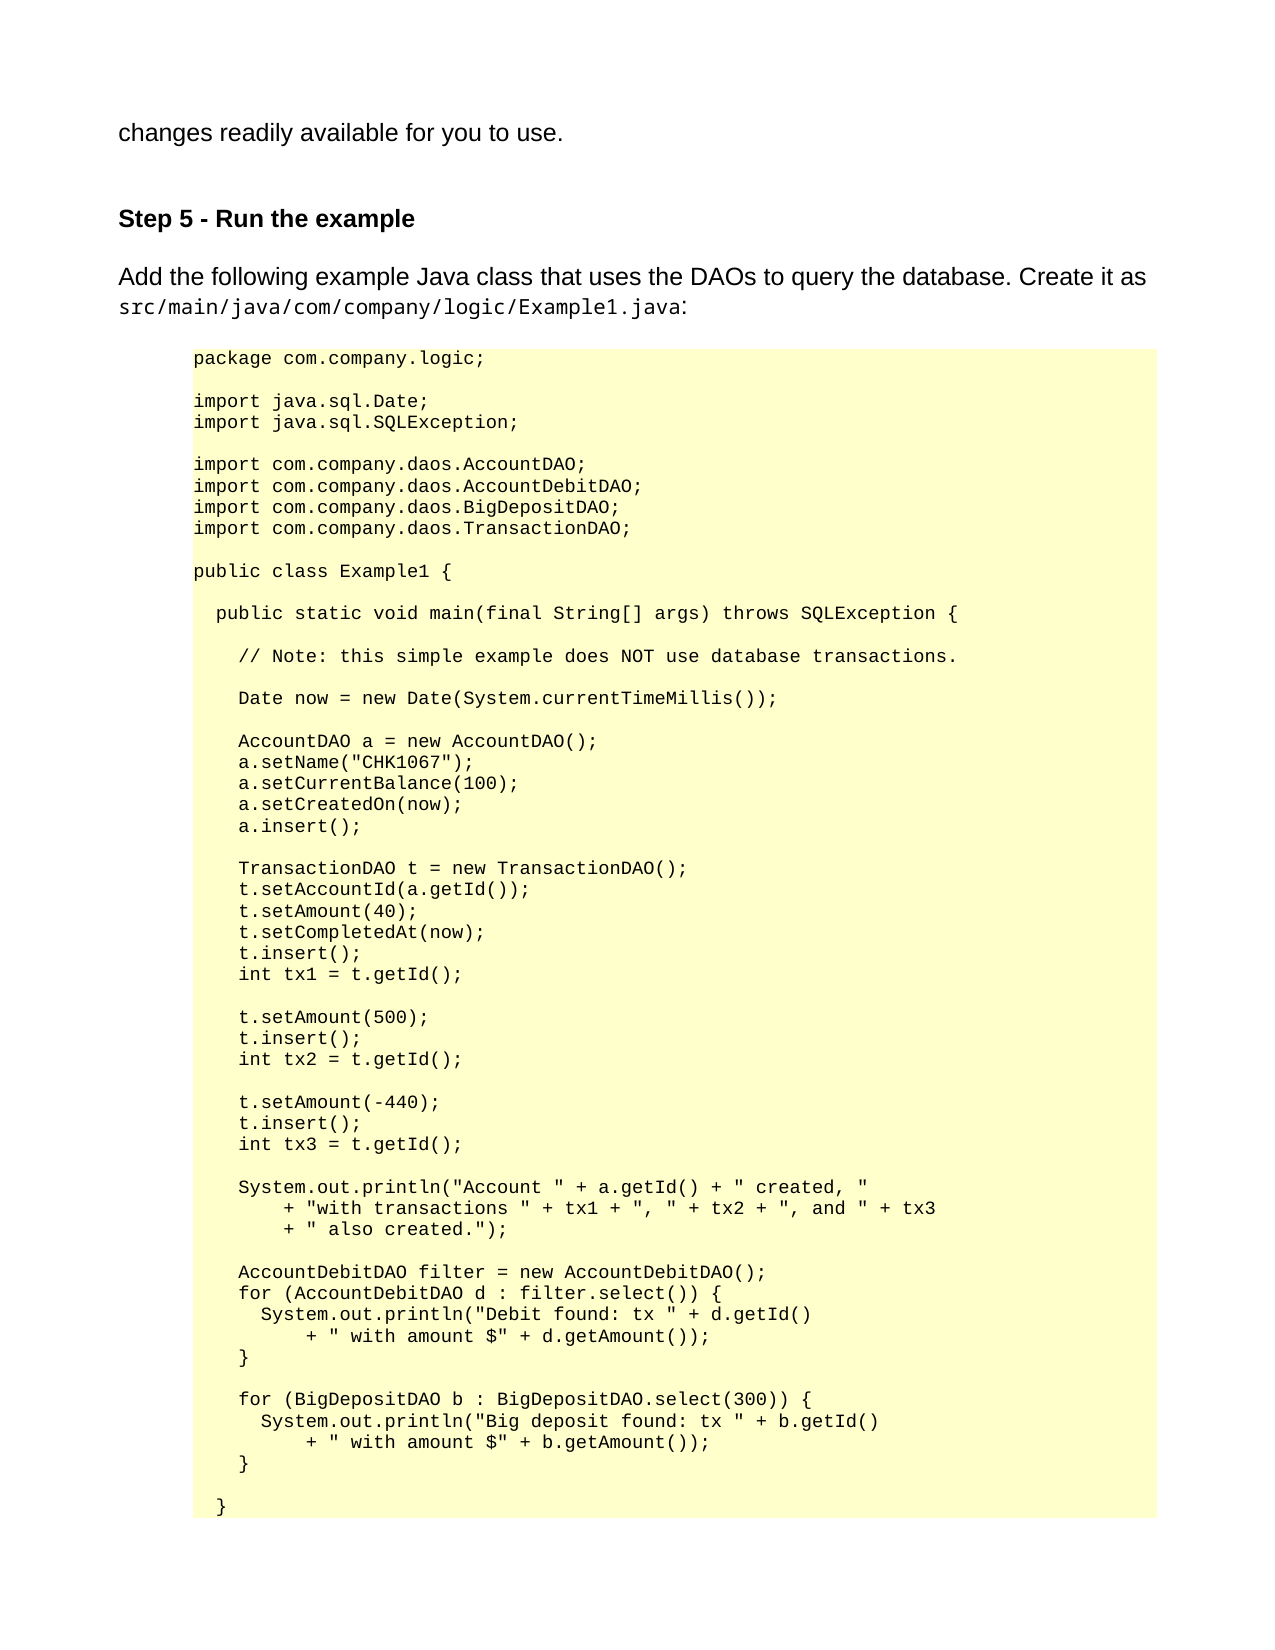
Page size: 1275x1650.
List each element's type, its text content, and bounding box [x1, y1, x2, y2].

text t.insert(); [193, 1029, 1157, 1050]
text + " also created."); [193, 1220, 1157, 1241]
text a.setCreatedOn(now); [193, 795, 1157, 816]
text } [193, 1454, 1157, 1475]
text // Note: this simple example does NOT use database transactions. [193, 646, 1157, 668]
text TransactionDAO t = new TransactionDAO(); [193, 859, 1157, 880]
text public static void main(final String[] args) throws SQLException { [193, 604, 1157, 625]
text } [193, 1348, 1157, 1369]
text Step 5 - Run the example [118, 204, 1157, 233]
text changes readily available for you to use. [118, 118, 1157, 147]
text AccountDAO a = new AccountDAO(); [193, 731, 1157, 753]
text System.out.println("Debit found: tx " + d.getId() [193, 1305, 1157, 1326]
text import com.company.daos.AccountDAO; [193, 455, 1157, 476]
text for (AccountDebitDAO d : filter.select()) { [193, 1284, 1157, 1305]
text package com.company.logic; [193, 349, 1157, 370]
text int tx2 = t.getId(); [193, 1050, 1157, 1071]
text import com.company.daos.BigDepositDAO; [193, 498, 1157, 519]
text a.setName("CHK1067"); [193, 753, 1157, 774]
text a.setCurrentBalance(100); [193, 774, 1157, 795]
text t.insert(); [193, 1114, 1157, 1135]
text t.setAmount(500); [193, 1008, 1157, 1029]
text t.setAmount(-440); [193, 1093, 1157, 1114]
text Date now = new Date(System.currentTimeMillis()); [193, 689, 1157, 710]
text + " with amount $" + d.getAmount()); [193, 1326, 1157, 1348]
text t.setCompletedAt(now); [193, 923, 1157, 944]
text public class Example1 { [193, 561, 1157, 583]
text + " with amount $" + b.getAmount()); [193, 1433, 1157, 1454]
text a.insert(); [193, 816, 1157, 838]
text t.setAmount(40); [193, 901, 1157, 923]
text import com.company.daos.TransactionDAO; [193, 519, 1157, 540]
text Add the following example Java class that uses the DAOs to query the database. Create it as src/main/java/com/company/logic/Example1.java: [118, 262, 1157, 320]
text int tx1 = t.getId(); [193, 965, 1157, 986]
text import java.sql.SQLException; [193, 413, 1157, 434]
text for (BigDepositDAO b : BigDepositDAO.select(300)) { [193, 1390, 1157, 1411]
text t.setAccountId(a.getId()); [193, 880, 1157, 901]
text + "with transactions " + tx1 + ", " + tx2 + ", and " + tx3 [193, 1199, 1157, 1220]
text System.out.println("Big deposit found: tx " + b.getId() [193, 1411, 1157, 1433]
text AccountDebitDAO filter = new AccountDebitDAO(); [193, 1263, 1157, 1284]
text import java.sql.Date; [193, 391, 1157, 413]
text t.insert(); [193, 944, 1157, 965]
text int tx3 = t.getId(); [193, 1135, 1157, 1156]
text import com.company.daos.AccountDebitDAO; [193, 476, 1157, 498]
text } [193, 1496, 1157, 1518]
text System.out.println("Account " + a.getId() + " created, " [193, 1178, 1157, 1199]
